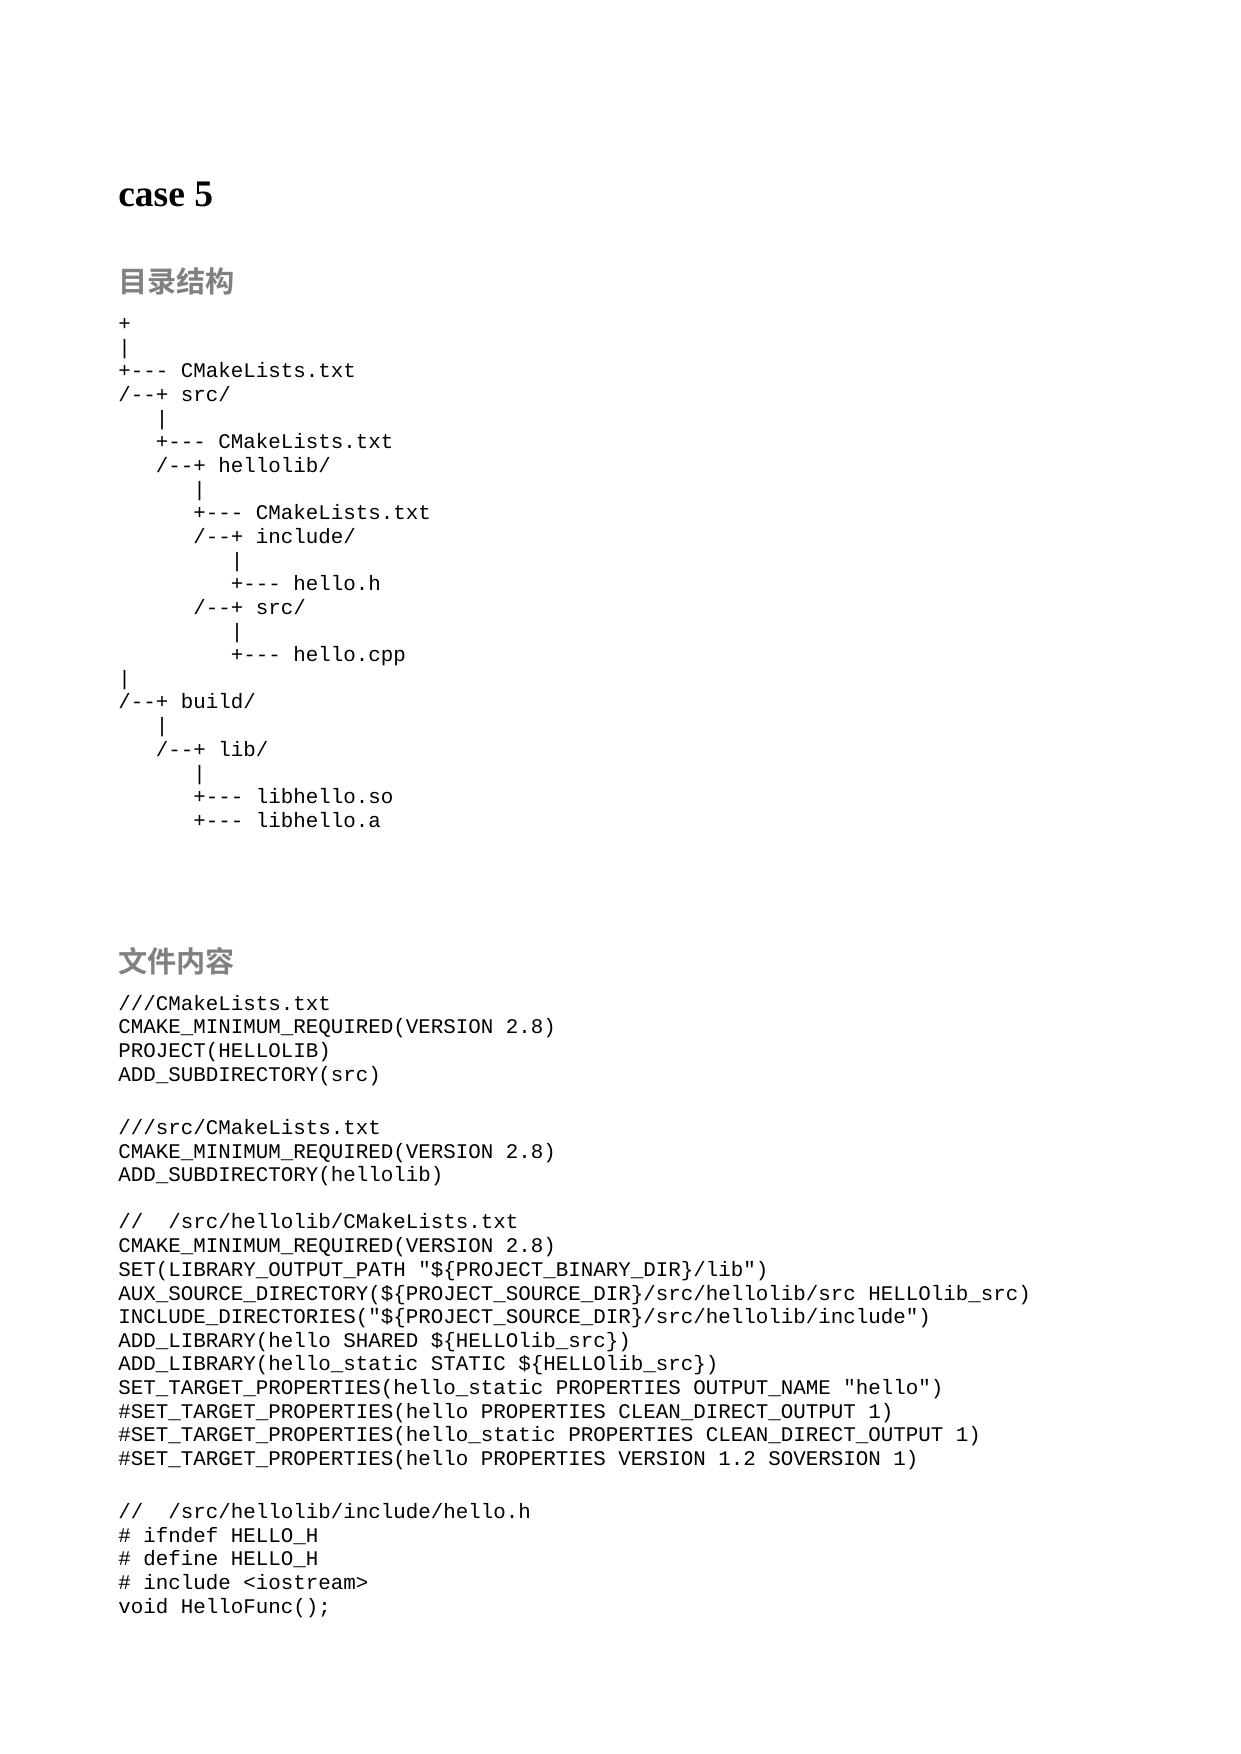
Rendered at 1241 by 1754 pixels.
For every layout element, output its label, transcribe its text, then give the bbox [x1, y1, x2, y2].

text # define HELLO_H [118, 1548, 1122, 1572]
text ADD_LIBRARY(hello_static STATIC ${HELLOlib_src}) [118, 1353, 1122, 1377]
text // /src/hellolib/CMakeLists.txt [118, 1212, 1122, 1235]
text | [118, 550, 1122, 573]
text CMAKE_MINIMUM_REQUIRED(VERSION 2.8) [118, 1017, 1122, 1040]
text CMAKE_MINIMUM_REQUIRED(VERSION 2.8) [118, 1235, 1122, 1259]
text +--- libhello.a [118, 810, 1122, 833]
text | [118, 621, 1122, 644]
text /--+ hellolib/ [118, 455, 1122, 479]
text ADD_SUBDIRECTORY(src) [118, 1064, 1122, 1087]
text | [118, 337, 1122, 361]
text #SET_TARGET_PROPERTIES(hello PROPERTIES VERSION 1.2 SOVERSION 1) [118, 1448, 1122, 1472]
text AUX_SOURCE_DIRECTORY(${PROJECT_SOURCE_DIR}/src/hellolib/src HELLOlib_src) [118, 1282, 1122, 1306]
text /--+ src/ [118, 597, 1122, 621]
text +--- CMakeLists.txt [118, 502, 1122, 526]
text #SET_TARGET_PROPERTIES(hello PROPERTIES CLEAN_DIRECT_OUTPUT 1) [118, 1401, 1122, 1424]
text CMAKE_MINIMUM_REQUIRED(VERSION 2.8) [118, 1141, 1122, 1164]
text ///src/CMakeLists.txt [118, 1117, 1122, 1141]
text void HelloFunc(); [118, 1596, 1122, 1619]
text | [118, 408, 1122, 431]
text +--- libhello.so [118, 786, 1122, 810]
text /--+ src/ [118, 384, 1122, 408]
text ADD_LIBRARY(hello SHARED ${HELLOlib_src}) [118, 1330, 1122, 1353]
text | [118, 762, 1122, 786]
text #SET_TARGET_PROPERTIES(hello_static PROPERTIES CLEAN_DIRECT_OUTPUT 1) [118, 1424, 1122, 1448]
text # ifndef HELLO_H [118, 1525, 1122, 1548]
text # include <iostream> [118, 1572, 1122, 1596]
text | [118, 479, 1122, 502]
text PROJECT(HELLOLIB) [118, 1040, 1122, 1064]
text + [118, 313, 1122, 337]
text SET(LIBRARY_OUTPUT_PATH "${PROJECT_BINARY_DIR}/lib") [118, 1259, 1122, 1282]
text /--+ include/ [118, 526, 1122, 550]
text +--- CMakeLists.txt [118, 431, 1122, 455]
subtitle case 5 [118, 171, 1122, 214]
text /--+ build/ [118, 692, 1122, 715]
text INCLUDE_DIRECTORIES("${PROJECT_SOURCE_DIR}/src/hellolib/include") [118, 1306, 1122, 1330]
text ADD_SUBDIRECTORY(hellolib) [118, 1164, 1122, 1188]
text | [118, 715, 1122, 739]
text | [118, 668, 1122, 692]
text /--+ lib/ [118, 739, 1122, 762]
text SET_TARGET_PROPERTIES(hello_static PROPERTIES OUTPUT_NAME "hello") [118, 1377, 1122, 1401]
text +--- hello.cpp [118, 644, 1122, 668]
text // /src/hellolib/include/hello.h [118, 1501, 1122, 1525]
text ///CMakeLists.txt [118, 993, 1122, 1017]
subtitle 目录结构 [118, 258, 1122, 301]
text +--- CMakeLists.txt [118, 361, 1122, 384]
subtitle 文件内容 [118, 938, 1122, 980]
text +--- hello.h [118, 573, 1122, 597]
